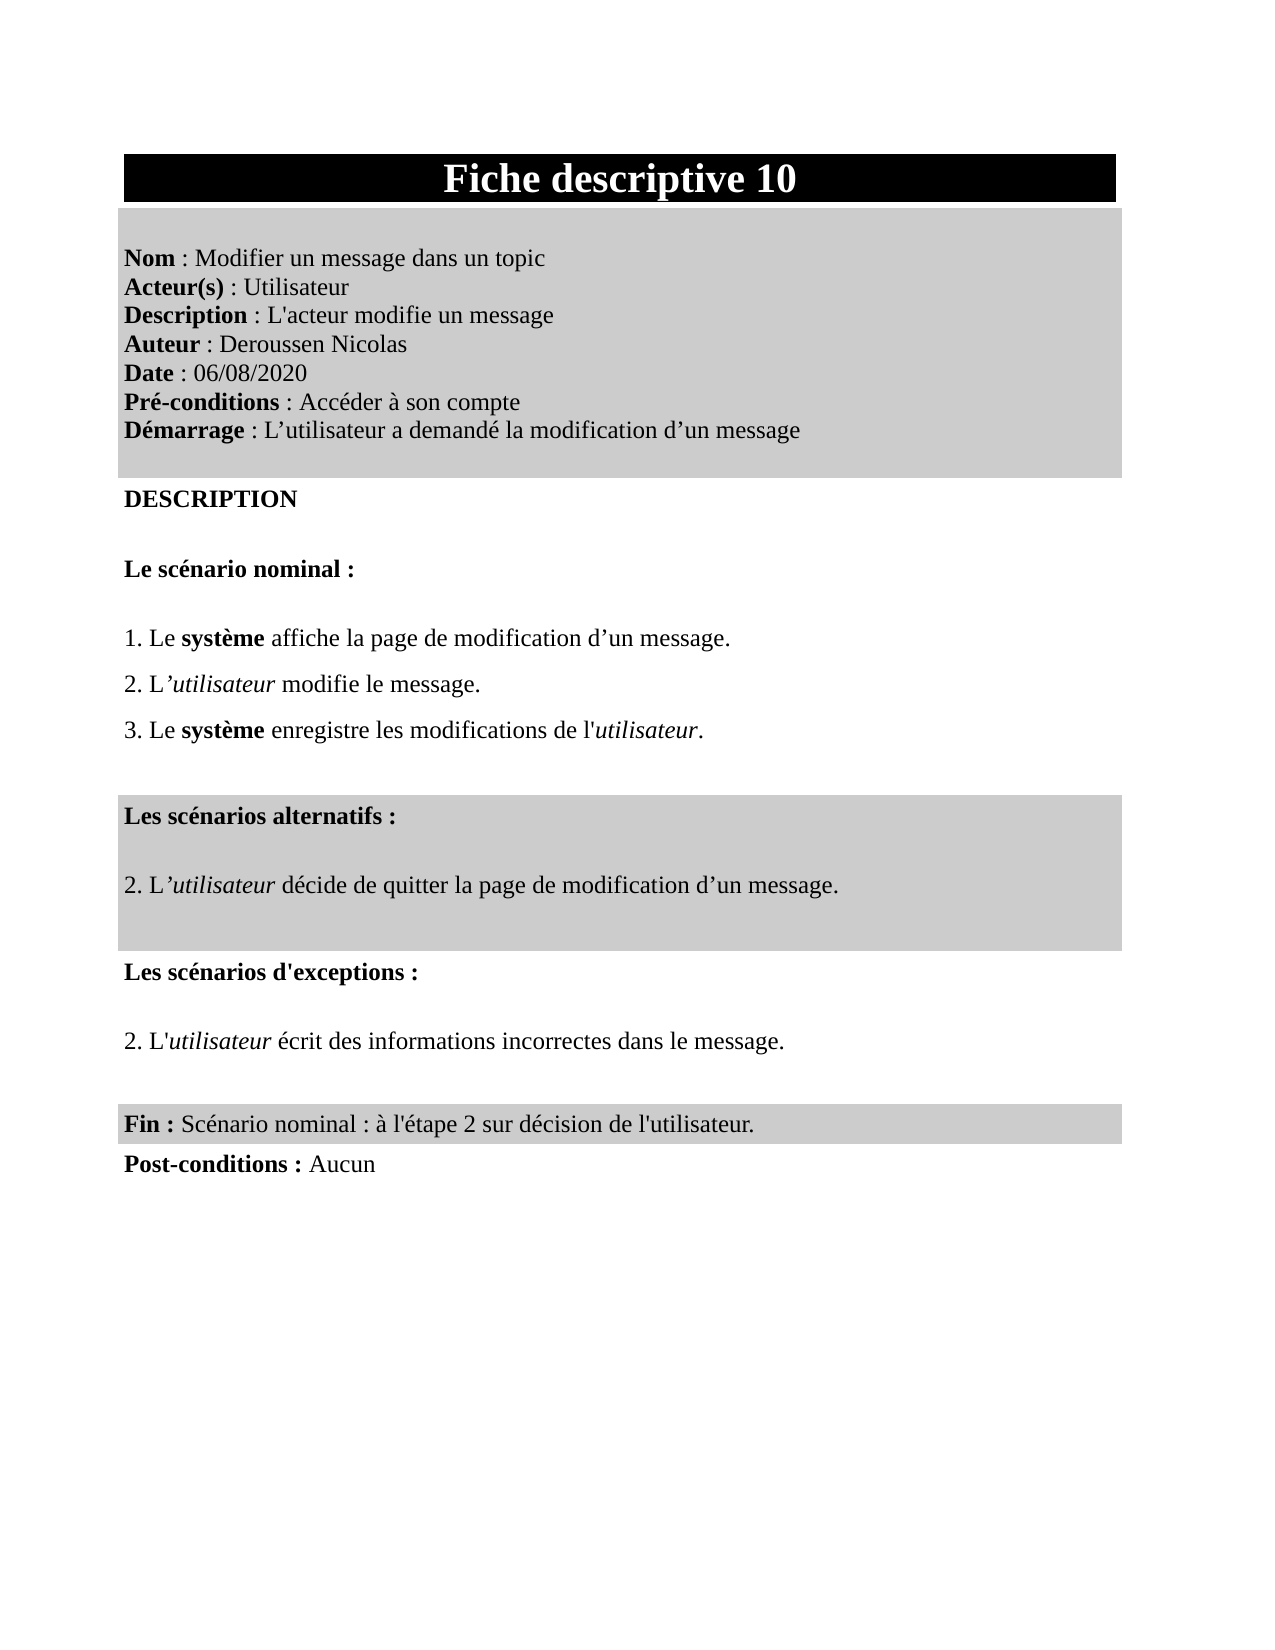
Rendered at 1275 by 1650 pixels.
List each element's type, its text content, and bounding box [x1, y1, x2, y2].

table_cell Les scénarios alternatifs : 2. L’utilisateur décide de quitter la page de modification d’un message. [118, 795, 1122, 951]
table_cell Nom : Modifier un message dans un topic Acteur(s) : Utilisateur Description : L'acteur modifie un message Auteur : Deroussen Nicolas Date : 06/08/2020 Pré-conditions : Accéder à son compte Démarrage : L’utilisateur a demandé la modification d’un message [118, 208, 1122, 478]
table_cell Post-conditions : Aucun [118, 1144, 1122, 1184]
table_cell Fin : Scénario nominal : à l'étape 2 sur décision de l'utilisateur. [118, 1104, 1122, 1144]
table_cell DESCRIPTION Le scénario nominal : 1. Le système affiche la page de modification d’un message. 2. L’utilisateur modifie le message. 3. Le système enregistre les modifications de l'utilisateur. [118, 479, 1122, 795]
table_cell Les scénarios d'exceptions : 2. L'utilisateur écrit des informations incorrectes dans le message. [118, 951, 1122, 1103]
table_header Fiche descriptive 10 [119, 148, 1122, 207]
